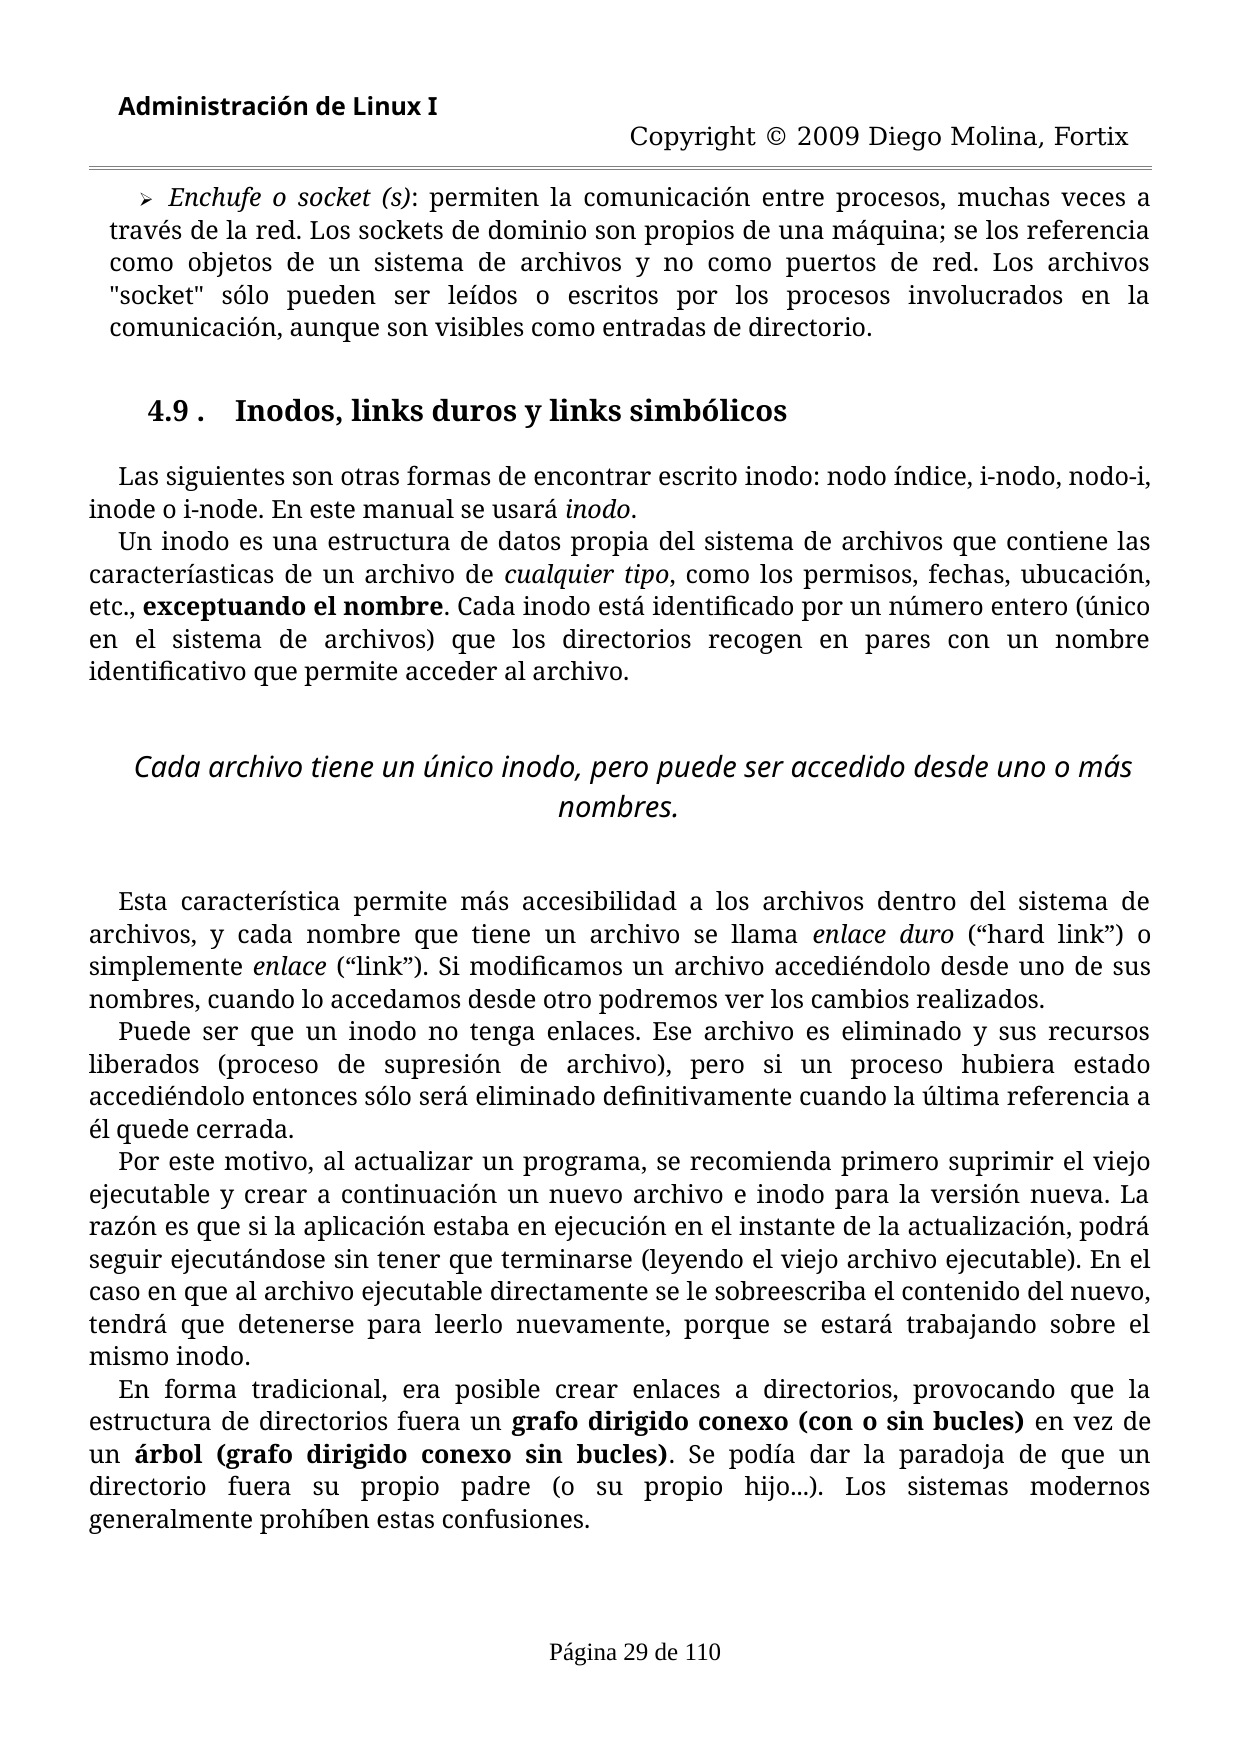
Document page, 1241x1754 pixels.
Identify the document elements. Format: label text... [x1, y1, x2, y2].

text En forma tradicional, era posible crear enlaces a directorios, provocando que la estructura de directorios fuera un grafo dirigido conexo (con o sin bucles) en vez de un árbol (grafo dirigido conexo sin bucles). Se podía dar la paradoja de que un directorio fuera su propio padre (o su propio hijo...). Los sistemas modernos generalmente prohíben estas confusiones. [88, 1372, 1152, 1534]
text Las siguientes son otras formas de encontrar escrito inodo: nodo índice, i-nodo, nodo-i, inode o i-node. En este manual se usará inodo. [88, 459, 1152, 524]
text Puede ser que un inodo no tenga enlaces. Ese archivo es eliminado y sus recursos liberados (proceso de supresión de archivo), pero si un proceso hubiera estado accediéndolo entonces sólo será eliminado definitivamente cuando la última referencia a él quede cerrada. [88, 1014, 1152, 1144]
subtitle Inodos, links duros y links simbólicos [88, 390, 1152, 430]
text Cada archivo tiene un único inodo, pero puede ser accedido desde uno o más nombres. [88, 746, 1152, 826]
text Por este motivo, al actualizar un programa, se recomienda primero suprimir el viejo ejecutable y crear a continuación un nuevo archivo e inodo para la versión nueva. La razón es que si la aplicación estaba en ejecución en el instante de la actualización, podrá seguir ejecutándose sin tener que terminarse (leyendo el viejo archivo ejecutable). En el caso en que al archivo ejecutable directamente se le sobreescriba el contenido del nuevo, tendrá que detenerse para leerlo nuevamente, porque se estará trabajando sobre el mismo inodo. [88, 1144, 1152, 1372]
list Enchufe o socket (s): permiten la comunicación entre procesos, muchas veces a través de la red. Los sockets de dominio son propios de una máquina; se los referencia como objetos de un sistema de archivos y no como puertos de red. Los archivos "socket" sólo pueden ser leídos o escritos por los procesos involucrados en la comunicación, aunque son visibles como entradas de directorio. [88, 181, 1152, 343]
text Esta característica permite más accesibilidad a los archivos dentro del sistema de archivos, y cada nombre que tiene un archivo se llama enlace duro (“hard link”) o simplemente enlace (“link”). Si modificamos un archivo accediéndolo desde uno de sus nombres, cuando lo accedamos desde otro podremos ver los cambios realizados. [88, 884, 1152, 1014]
text Un inodo es una estructura de datos propia del sistema de archivos que contiene las caracteríasticas de un archivo de cualquier tipo, como los permisos, fechas, ubucación, etc., exceptuando el nombre. Cada inodo está identificado por un número entero (único en el sistema de archivos) que los directorios recogen en pares con un nombre identificativo que permite acceder al archivo. [88, 524, 1152, 687]
